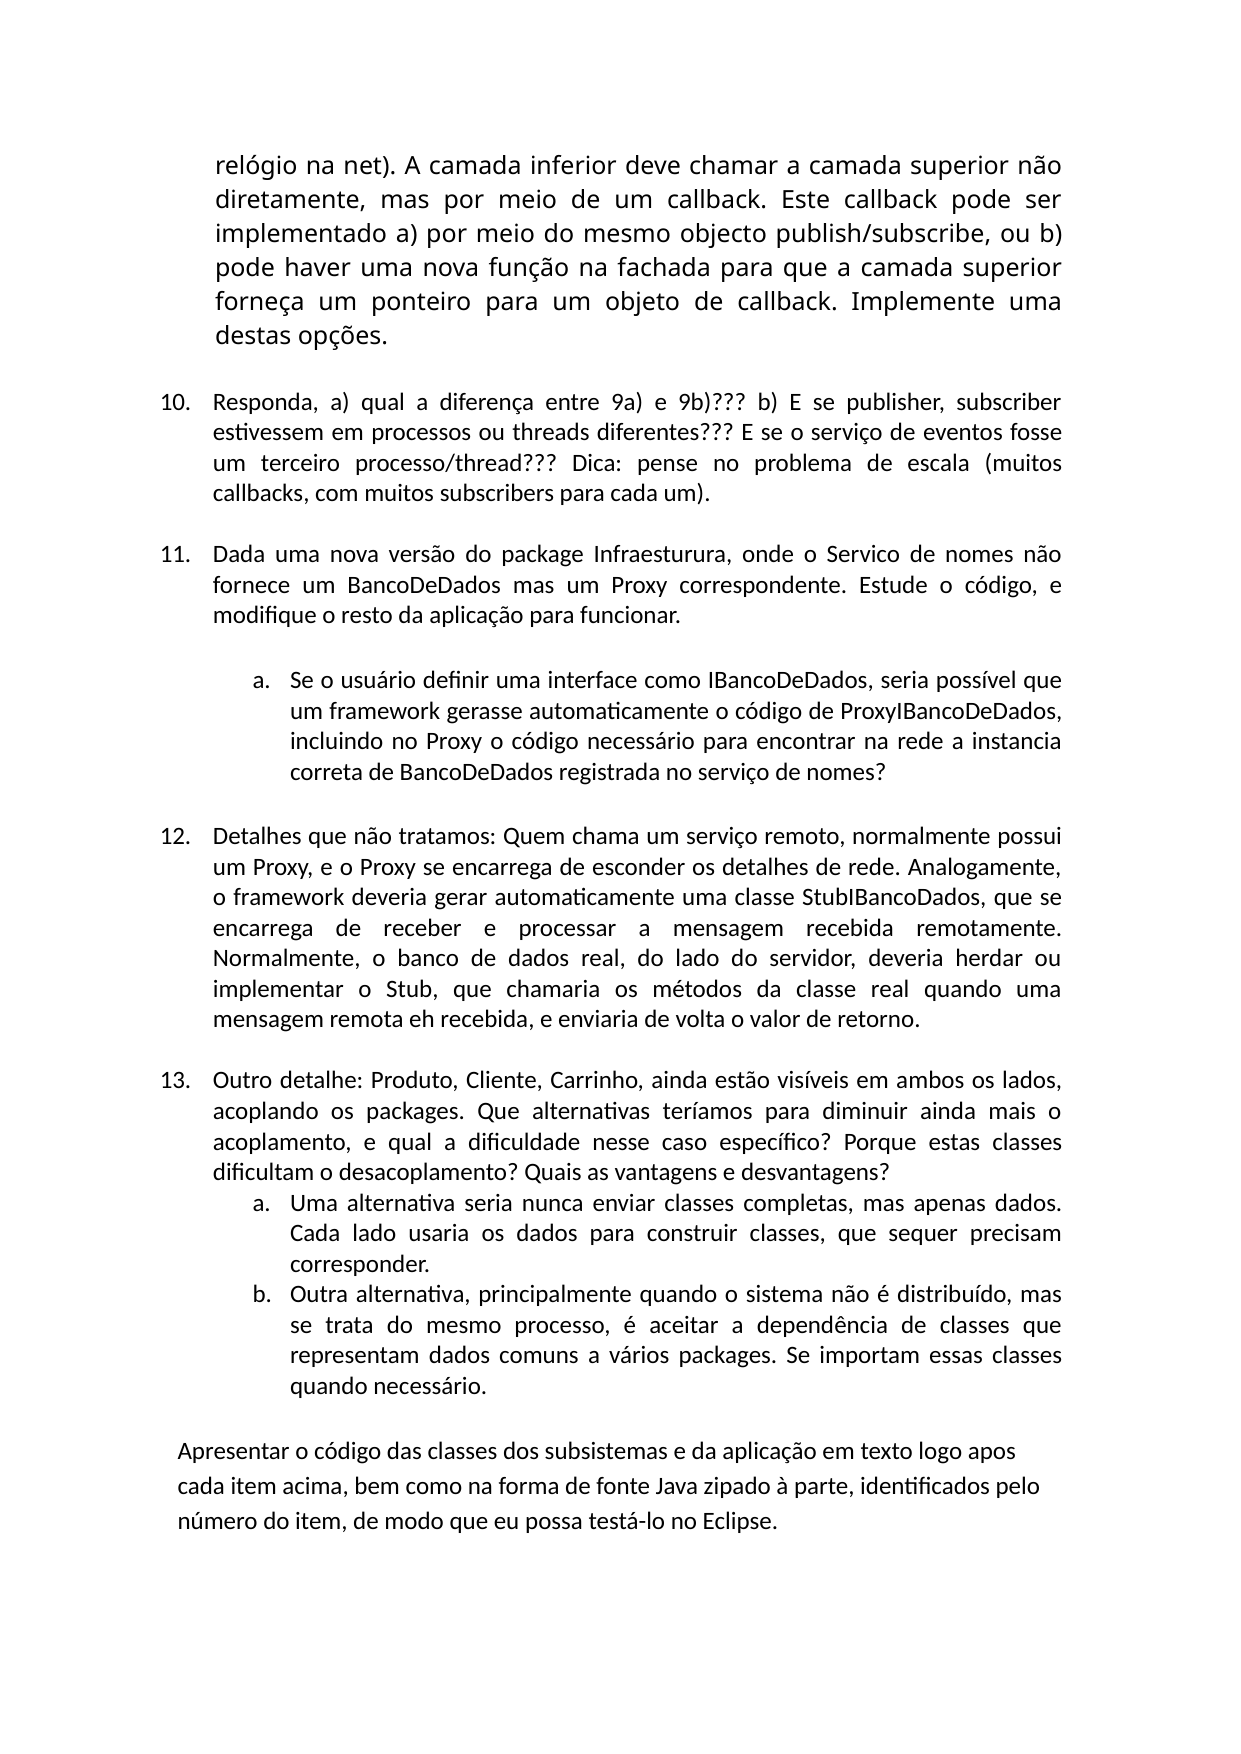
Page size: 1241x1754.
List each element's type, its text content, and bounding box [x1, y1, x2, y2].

list Dada uma nova versão do package Infraesturura, onde o Servico de nomes não fornece um BancoDeDados mas um Proxy correspondente. Estude o código, e modifique o resto da aplicação para funcionar. [159, 539, 1063, 630]
list Outra alternativa, principalmente quando o sistema não é distribuído, mas se trata do mesmo processo, é aceitar a dependência de classes que representam dados comuns a vários packages. Se importam essas classes quando necessário. [252, 1278, 1063, 1400]
text Apresentar o código das classes dos subsistemas e da aplicação em texto logo apos cada item acima, bem como na forma de fonte Java zipado à parte, identificados pelo número do item, de modo que eu possa testá-lo no Eclipse. [177, 1435, 1063, 1536]
list relógio na net). A camada inferior deve chamar a camada superior não diretamente, mas por meio de um callback. Este callback pode ser implementado a) por meio do mesmo objecto publish/subscribe, ou b) pode haver uma nova função na fachada para que a camada superior forneça um ponteiro para um objeto de callback. Implemente uma destas opções. [177, 148, 1063, 352]
list Se o usuário definir uma interface como IBancoDeDados, seria possível que um framework gerasse automaticamente o código de ProxyIBancoDeDados, incluindo no Proxy o código necessário para encontrar na rede a instancia correta de BancoDeDados registrada no serviço de nomes? [252, 664, 1063, 786]
list Outro detalhe: Produto, Cliente, Carrinho, ainda estão visíveis em ambos os lados, acoplando os packages. Que alternativas teríamos para diminuir ainda mais o acoplamento, e qual a dificuldade nesse caso específico? Porque estas classes dificultam o desacoplamento? Quais as vantagens e desvantagens? [159, 1064, 1063, 1187]
list Responda, a) qual a diferença entre 9a) e 9b)??? b) E se publisher, subscriber estivessem em processos ou threads diferentes??? E se o serviço de eventos fosse um terceiro processo/thread??? Dica: pense no problema de escala (muitos callbacks, com muitos subscribers para cada um). [159, 386, 1063, 508]
list Detalhes que não tratamos: Quem chama um serviço remoto, normalmente possui um Proxy, e o Proxy se encarrega de esconder os detalhes de rede. Analogamente, o framework deveria gerar automaticamente uma classe StubIBancoDados, que se encarrega de receber e processar a mensagem recebida remotamente. Normalmente, o banco de dados real, do lado do servidor, deveria herdar ou implementar o Stub, que chamaria os métodos da classe real quando uma mensagem remota eh recebida, e enviaria de volta o valor de retorno. [159, 820, 1063, 1034]
list Uma alternativa seria nunca enviar classes completas, mas apenas dados. Cada lado usaria os dados para construir classes, que sequer precisam corresponder. [252, 1187, 1063, 1278]
